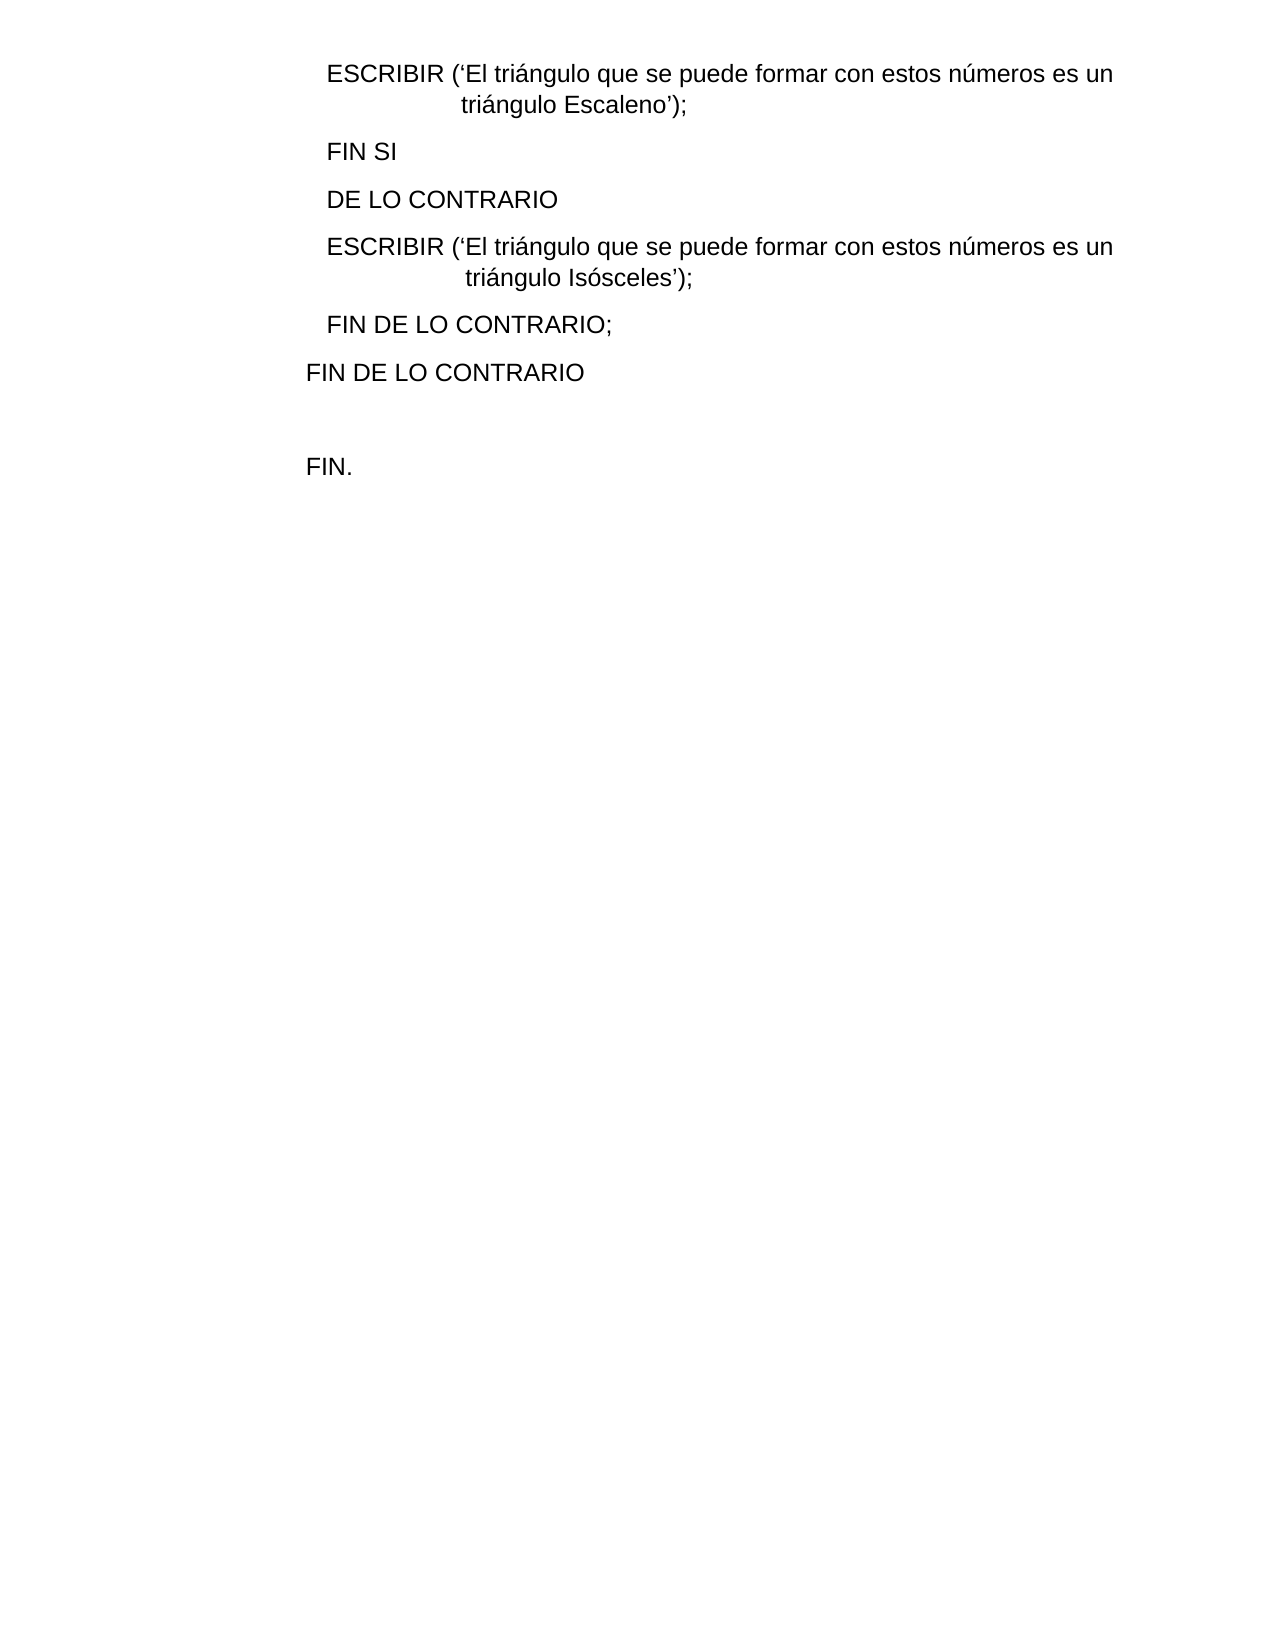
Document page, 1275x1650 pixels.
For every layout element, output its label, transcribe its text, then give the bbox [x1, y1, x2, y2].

list FIN DE LO CONTRARIO; [306, 310, 1205, 339]
list DE LO CONTRARIO [306, 185, 1205, 213]
list FIN DE LO CONTRARIO [306, 358, 1205, 386]
list FIN. [306, 452, 1205, 481]
list FIN SI [306, 137, 1205, 166]
list ESCRIBIR (‘El triángulo que se puede formar con estos números es un A triángulo Escaleno’); [306, 59, 1205, 119]
list ESCRIBIR (‘El triángulo que se puede formar con estos números es un a triángulo Isósceles’); [306, 232, 1205, 292]
